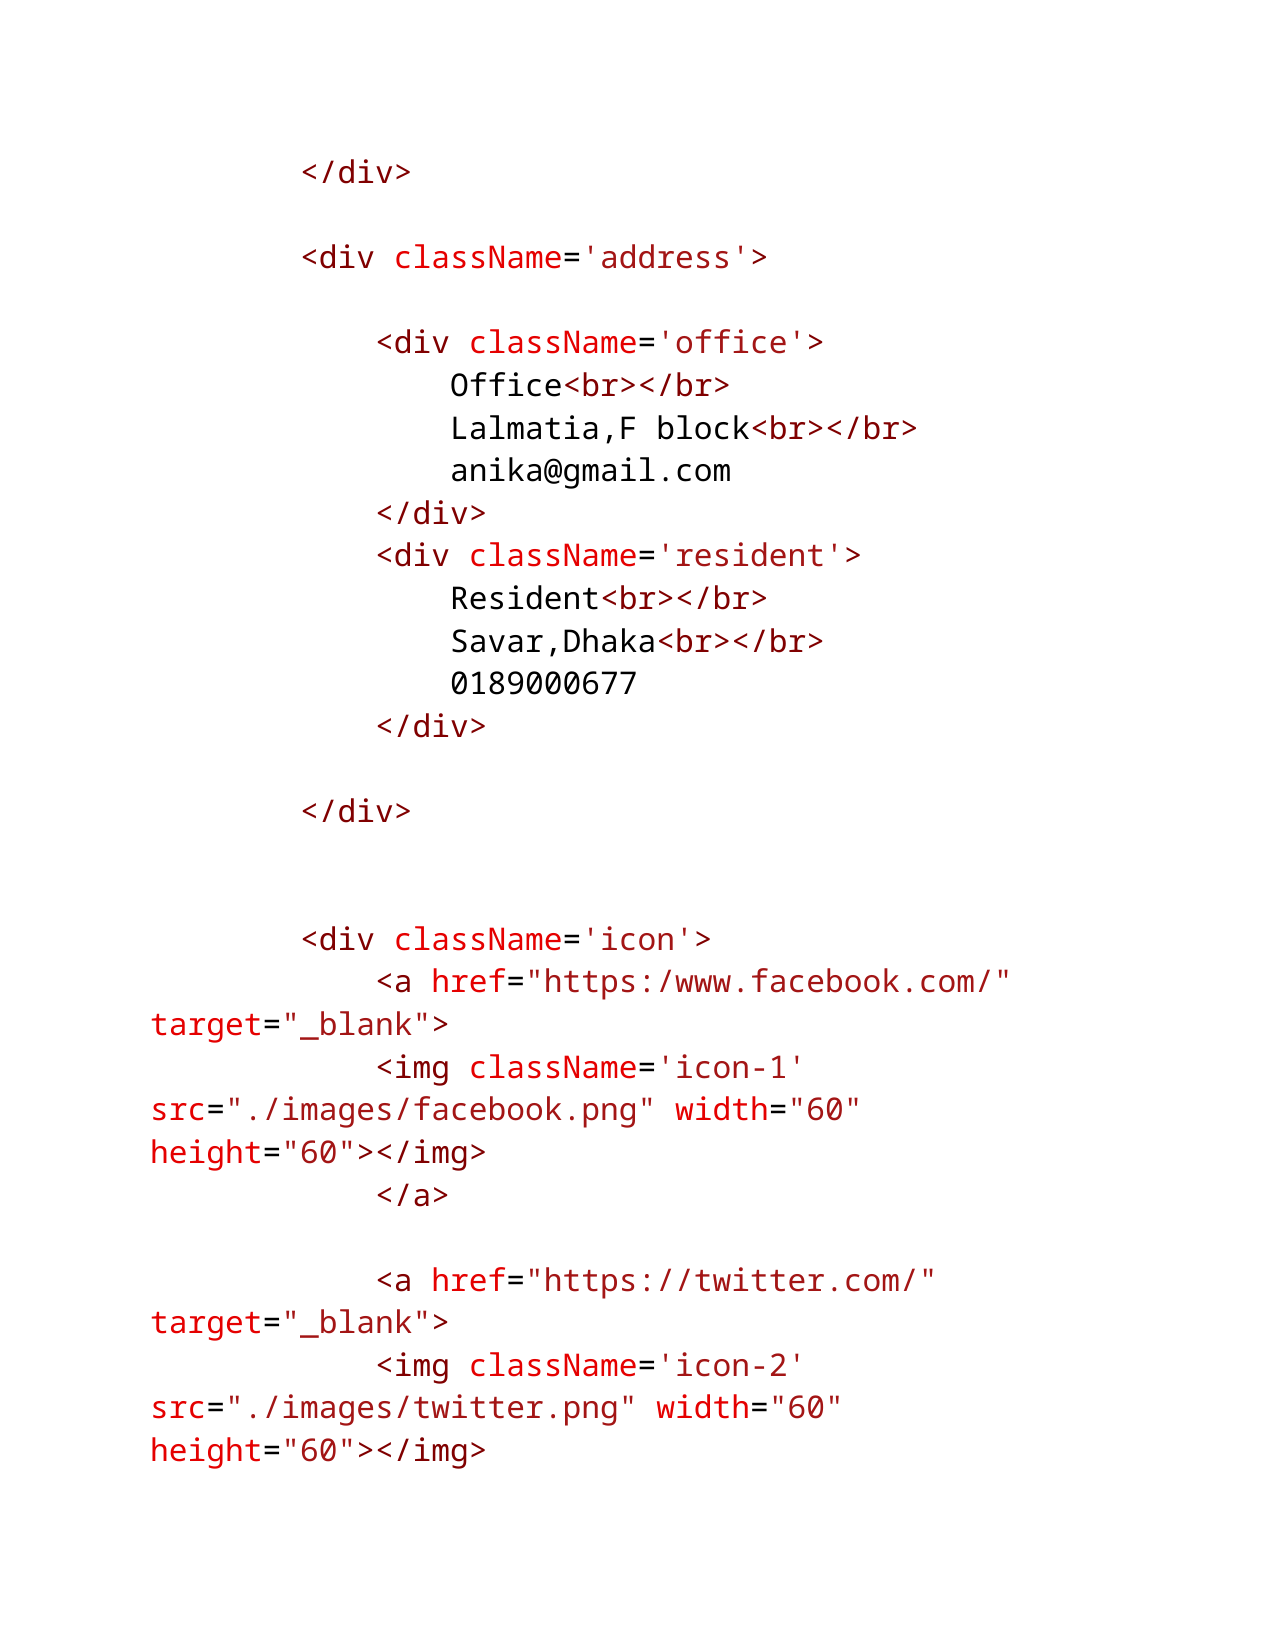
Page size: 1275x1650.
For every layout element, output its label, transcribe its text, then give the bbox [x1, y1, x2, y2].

text anika@gmail.com [150, 448, 1125, 491]
text </div> [150, 491, 1125, 533]
text <img className='icon-1' src="./images/facebook.png" width="60" height="60"></img> [150, 1045, 1125, 1172]
text <a href="https:/www.facebook.com/" target="_blank"> [150, 959, 1125, 1045]
text </div> [150, 704, 1125, 746]
text Resident<br></br> [150, 576, 1125, 619]
text 0189000677 [150, 661, 1125, 704]
text </div> [150, 789, 1125, 832]
text </a> [150, 1172, 1125, 1215]
text <img className='icon-2' src="./images/twitter.png" width="60" height="60"></img> [150, 1343, 1125, 1471]
text <div className='office'> [150, 320, 1125, 363]
text <div className='resident'> [150, 533, 1125, 576]
text <div className='address'> [150, 235, 1125, 278]
text Lalmatia,F block<br></br> [150, 406, 1125, 448]
text </div> [150, 150, 1125, 193]
text Savar,Dhaka<br></br> [150, 619, 1125, 661]
text <a href="https://twitter.com/" target="_blank"> [150, 1258, 1125, 1343]
text Office<br></br> [150, 363, 1125, 406]
text <div className='icon'> [150, 917, 1125, 959]
